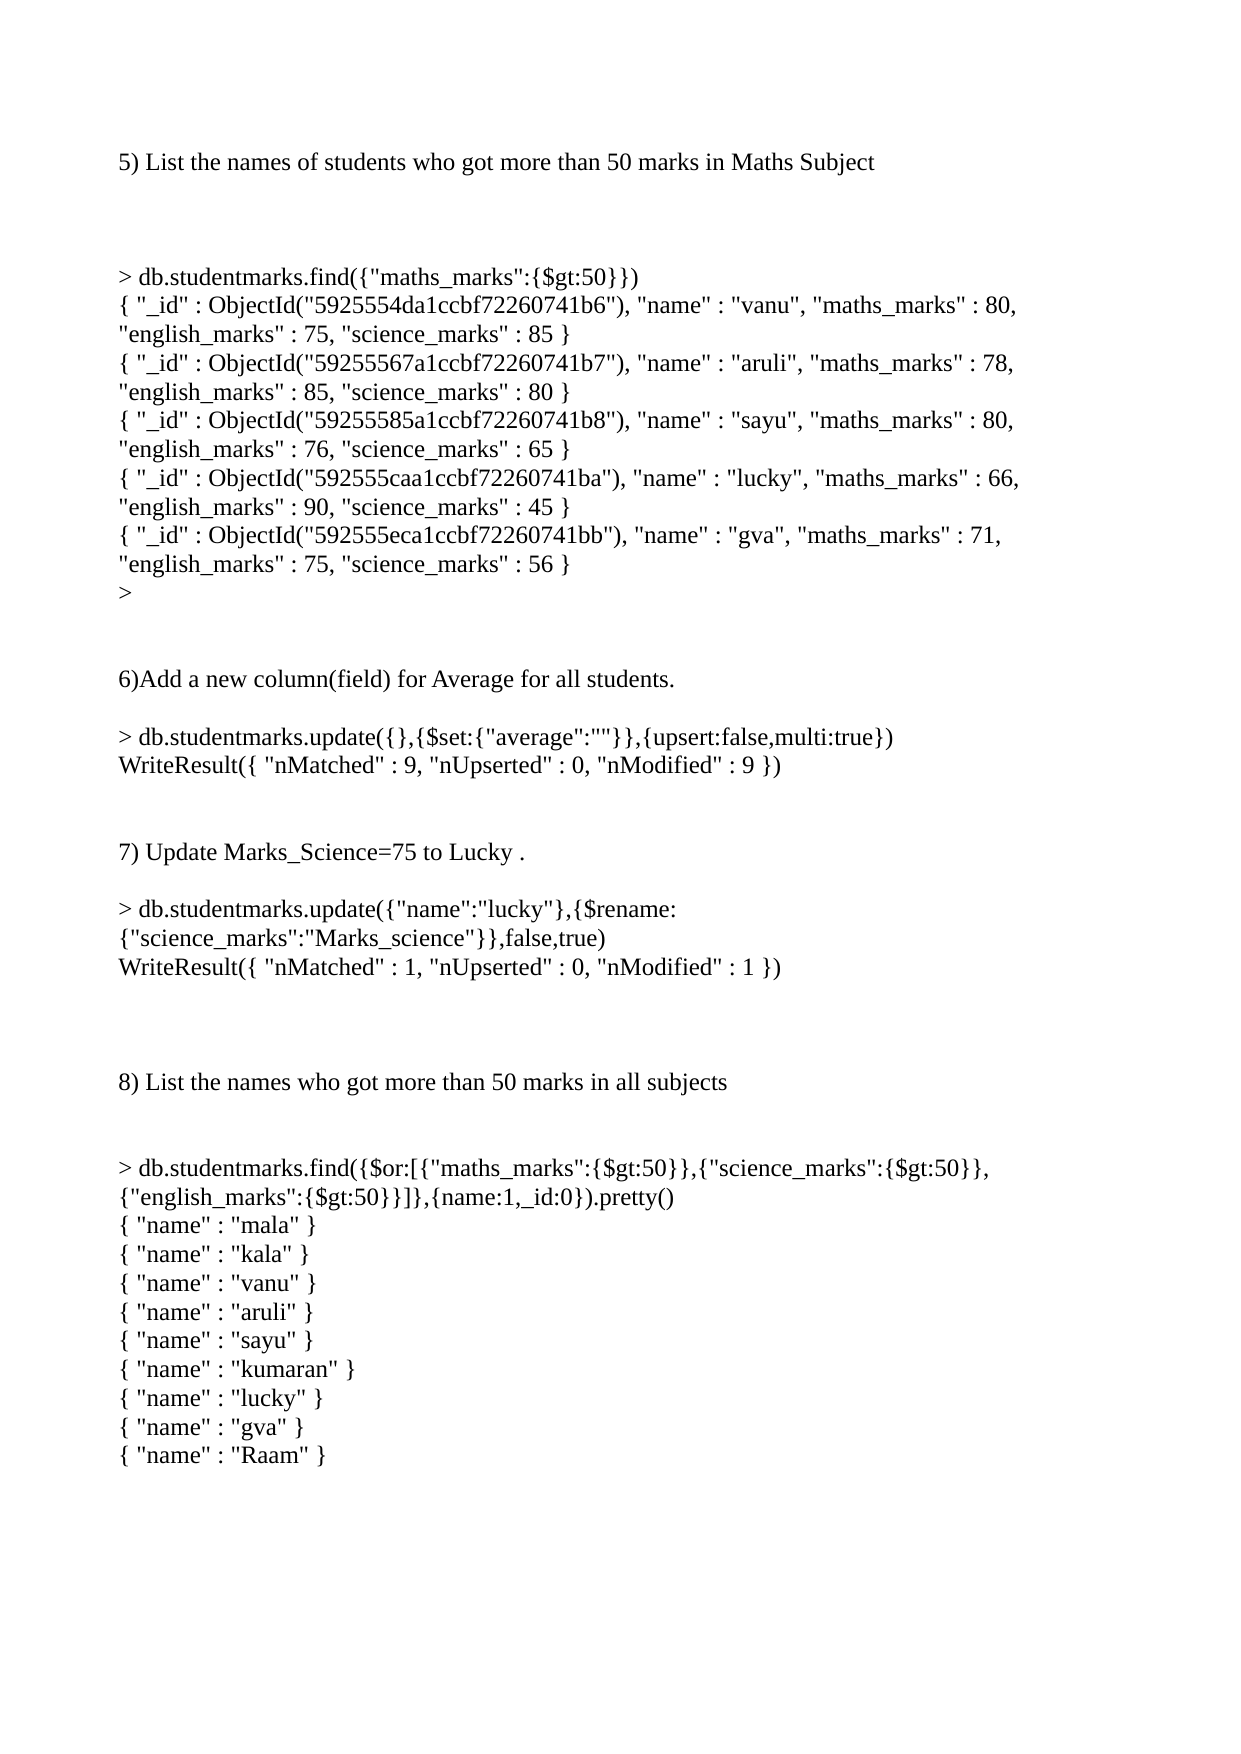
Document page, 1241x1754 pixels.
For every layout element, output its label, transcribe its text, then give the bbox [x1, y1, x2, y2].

text { "_id" : ObjectId("5925554da1ccbf72260741b6"), "name" : "vanu", "maths_marks" : 80, "english_marks" : 75, "science_marks" : 85 } [118, 291, 1122, 348]
text { "name" : "kumaran" } [118, 1354, 1122, 1383]
text 8) List the names who got more than 50 marks in all subjects [118, 1067, 1122, 1096]
text { "_id" : ObjectId("592555caa1ccbf72260741ba"), "name" : "lucky", "maths_marks" : 66, "english_marks" : 90, "science_marks" : 45 } [118, 463, 1122, 521]
text > db.studentmarks.update({},{$set:{"average":""}},{upsert:false,multi:true}) [118, 722, 1122, 751]
text 5) List the names of students who got more than 50 marks in Maths Subject [118, 147, 1122, 176]
text { "name" : "mala" } [118, 1211, 1122, 1239]
text > db.studentmarks.find({$or:[{"maths_marks":{$gt:50}},{"science_marks":{$gt:50}},{"english_marks":{$gt:50}}]},{name:1,_id:0}).pretty() [118, 1153, 1122, 1211]
text { "name" : "lucky" } [118, 1383, 1122, 1412]
text { "_id" : ObjectId("59255585a1ccbf72260741b8"), "name" : "sayu", "maths_marks" : 80, "english_marks" : 76, "science_marks" : 65 } [118, 406, 1122, 463]
text { "name" : "Raam" } [118, 1441, 1122, 1469]
text { "name" : "gva" } [118, 1412, 1122, 1441]
text { "_id" : ObjectId("592555eca1ccbf72260741bb"), "name" : "gva", "maths_marks" : 71, "english_marks" : 75, "science_marks" : 56 } [118, 521, 1122, 578]
text > [118, 578, 1122, 607]
text > db.studentmarks.update({"name":"lucky"},{$rename:{"science_marks":"Marks_science"}},false,true) [118, 894, 1122, 952]
text 6)Add a new column(field) for Average for all students. [118, 664, 1122, 693]
text WriteResult({ "nMatched" : 9, "nUpserted" : 0, "nModified" : 9 }) [118, 751, 1122, 779]
text { "name" : "aruli" } [118, 1297, 1122, 1326]
text 7) Update Marks_Science=75 to Lucky . [118, 837, 1122, 866]
text { "name" : "sayu" } [118, 1326, 1122, 1354]
text { "name" : "kala" } [118, 1239, 1122, 1268]
text WriteResult({ "nMatched" : 1, "nUpserted" : 0, "nModified" : 1 }) [118, 952, 1122, 981]
text > db.studentmarks.find({"maths_marks":{$gt:50}}) [118, 262, 1122, 291]
text { "_id" : ObjectId("59255567a1ccbf72260741b7"), "name" : "aruli", "maths_marks" : 78, "english_marks" : 85, "science_marks" : 80 } [118, 348, 1122, 406]
text { "name" : "vanu" } [118, 1268, 1122, 1297]
